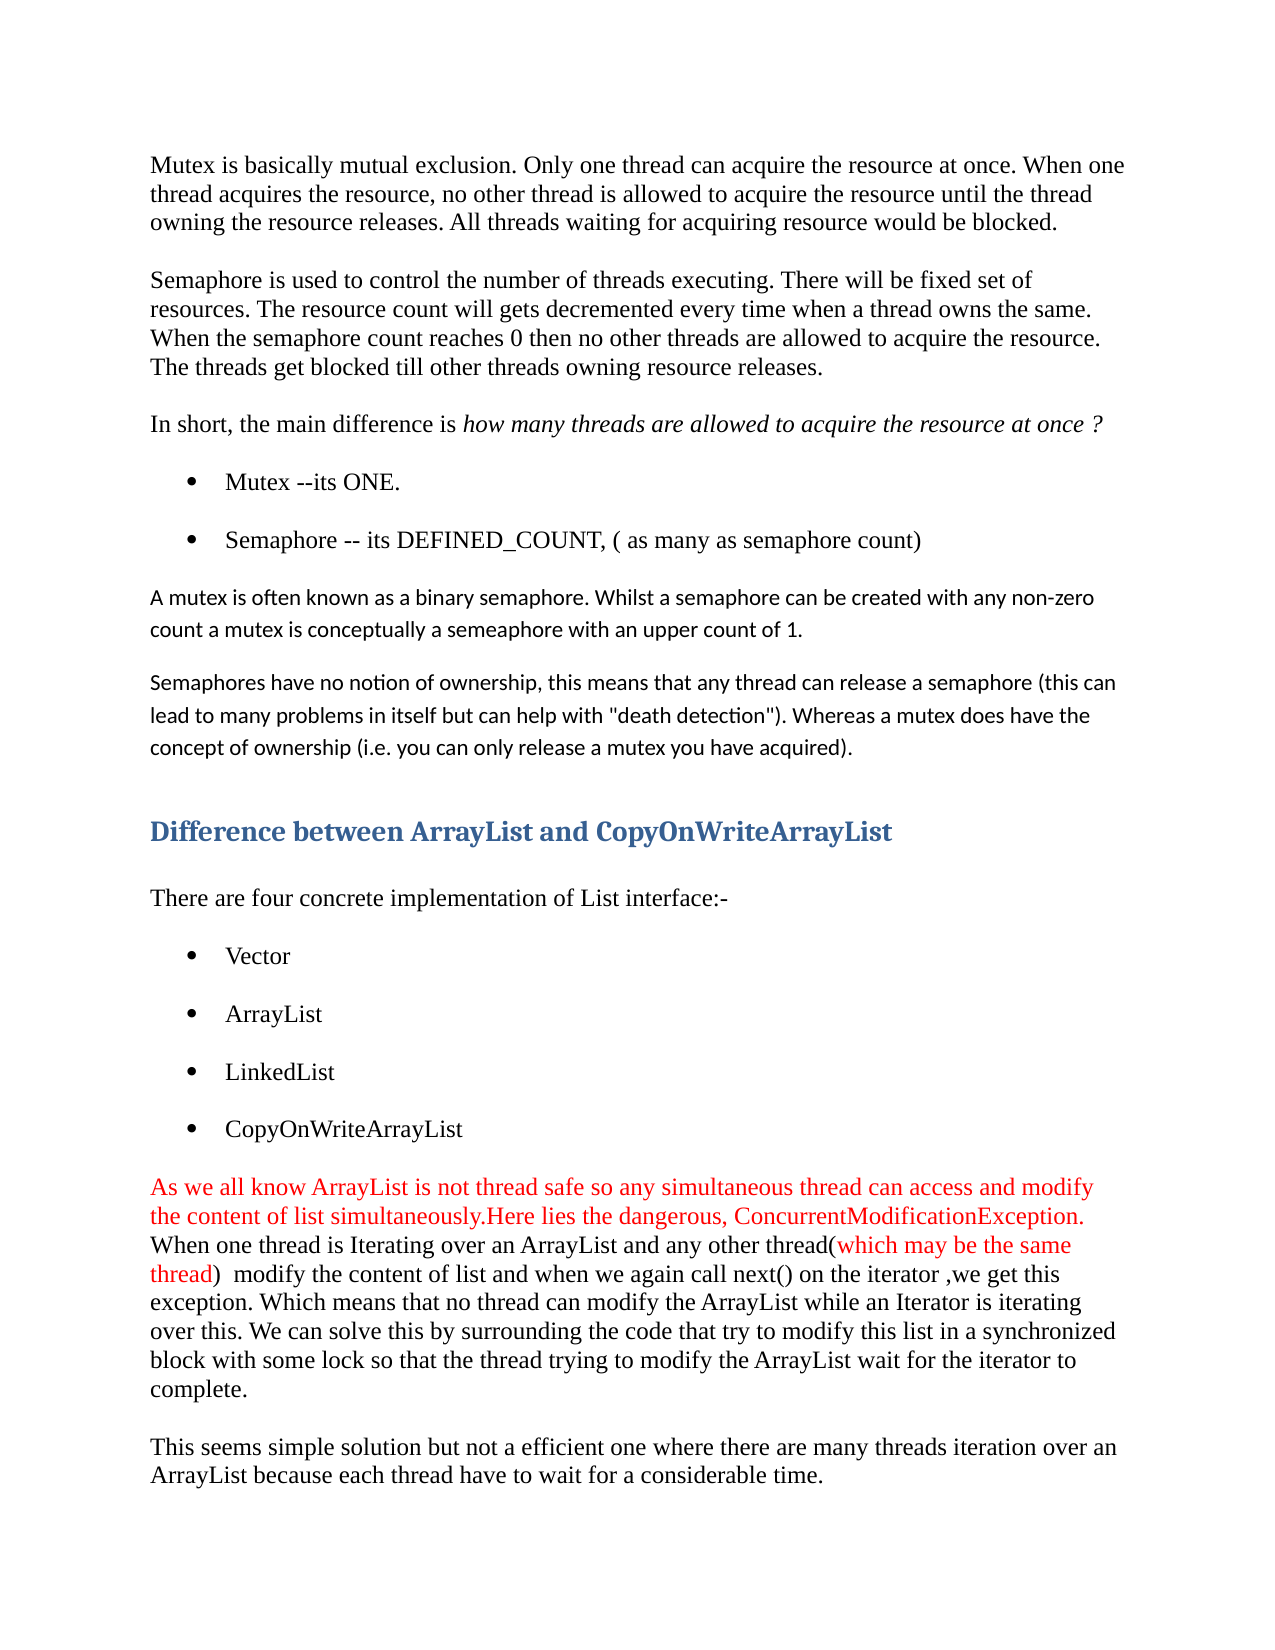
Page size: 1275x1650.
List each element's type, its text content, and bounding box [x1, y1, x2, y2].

text A mutex is often known as a binary semaphore. Whilst a semaphore can be created with any non-zero count a mutex is conceptually a semeaphore with an upper count of 1. [150, 583, 1125, 643]
text Semaphore is used to control the number of threads executing. There will be fixed set of resources. The resource count will gets decremented every time when a thread owns the same. When the semaphore count reaches 0 then no other threads are allowed to acquire the resource. The threads get blocked till other threads owning resource releases. [150, 265, 1125, 380]
list Semaphore -- its DEFINED_COUNT, ( as many as semaphore count) [187, 525, 1125, 554]
text Semaphores have no notion of ownership, this means that any thread can release a semaphore (this can lead to many problems in itself but can help with "death detection"). Whereas a mutex does have the concept of ownership (i.e. you can only release a mutex you have acquired). [150, 668, 1125, 761]
text As we all know ArrayList is not thread safe so any simultaneous thread can access and modify the content of list simultaneously.Here lies the dangerous, ConcurrentModificationException. When one thread is Iterating over an ArrayList and any other thread(which may be the same thread) modify the content of list and when we again call next() on the iterator ,we get this exception. Which means that no thread can modify the ArrayList while an Iterator is iterating over this. We can solve this by surrounding the code that try to modify this list in a synchronized block with some lock so that the thread trying to modify the ArrayList wait for the iterator to complete. [150, 1172, 1125, 1402]
list LinkedList [187, 1057, 1125, 1085]
list CopyOnWriteArrayList [187, 1114, 1125, 1143]
list ArrayList [187, 999, 1125, 1027]
text Mutex is basically mutual exclusion. Only one thread can acquire the resource at once. When one thread acquires the resource, no other thread is allowed to acquire the resource until the thread owning the resource releases. All threads waiting for acquiring resource would be blocked. [150, 150, 1125, 236]
subtitle Difference between ArrayList and CopyOnWriteArrayList [150, 815, 1125, 849]
list Vector [187, 941, 1125, 969]
text In short, the main difference is how many threads are allowed to acquire the resource at once ? [150, 409, 1125, 438]
text There are four concrete implementation of List interface:- [150, 883, 1125, 912]
text This seems simple solution but not a efficient one where there are many threads iteration over an ArrayList because each thread have to wait for a considerable time. [150, 1432, 1125, 1489]
list Mutex --its ONE. [187, 467, 1125, 496]
